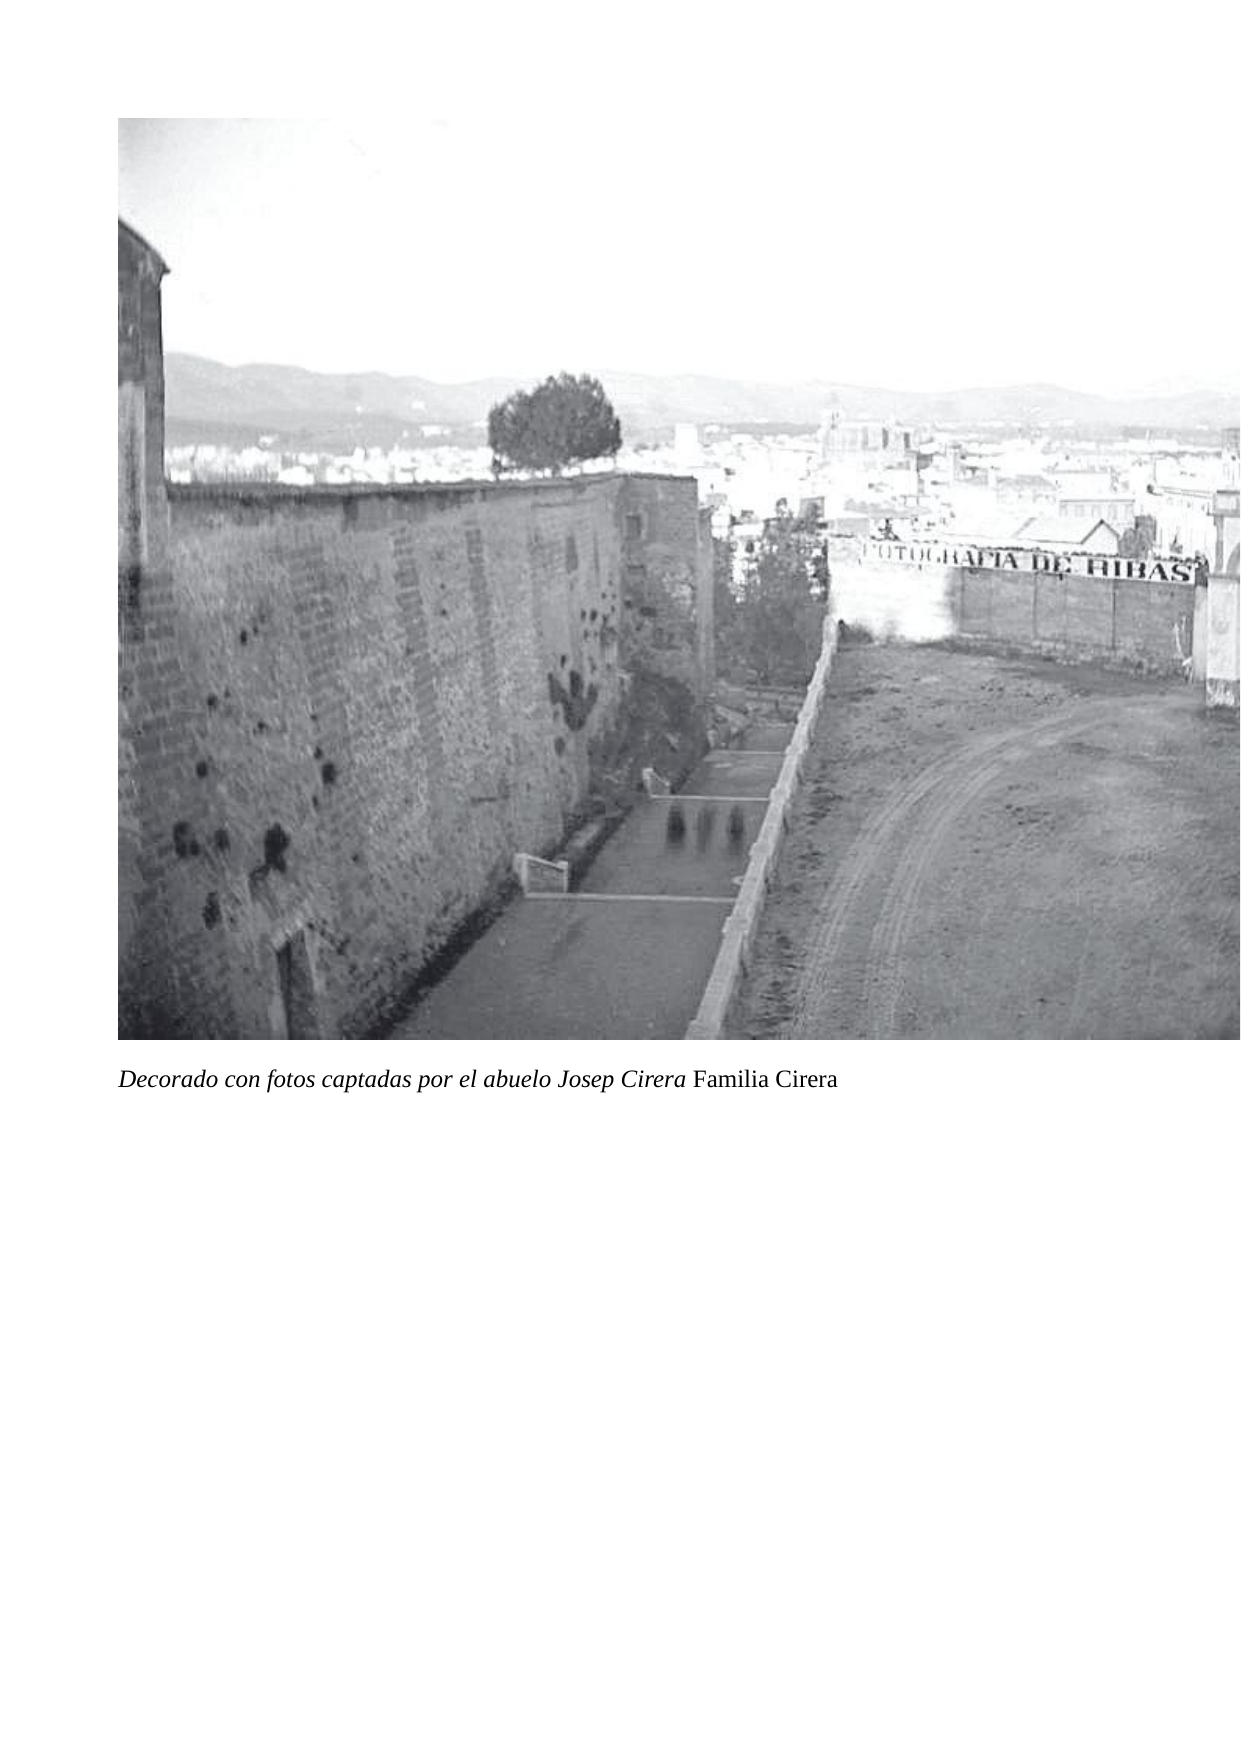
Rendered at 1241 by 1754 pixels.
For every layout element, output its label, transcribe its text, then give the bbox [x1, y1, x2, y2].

picture [118, 118, 1241, 1040]
text Decorado con fotos captadas por el abuelo Josep Cirera Familia Cirera [118, 1064, 1122, 1093]
